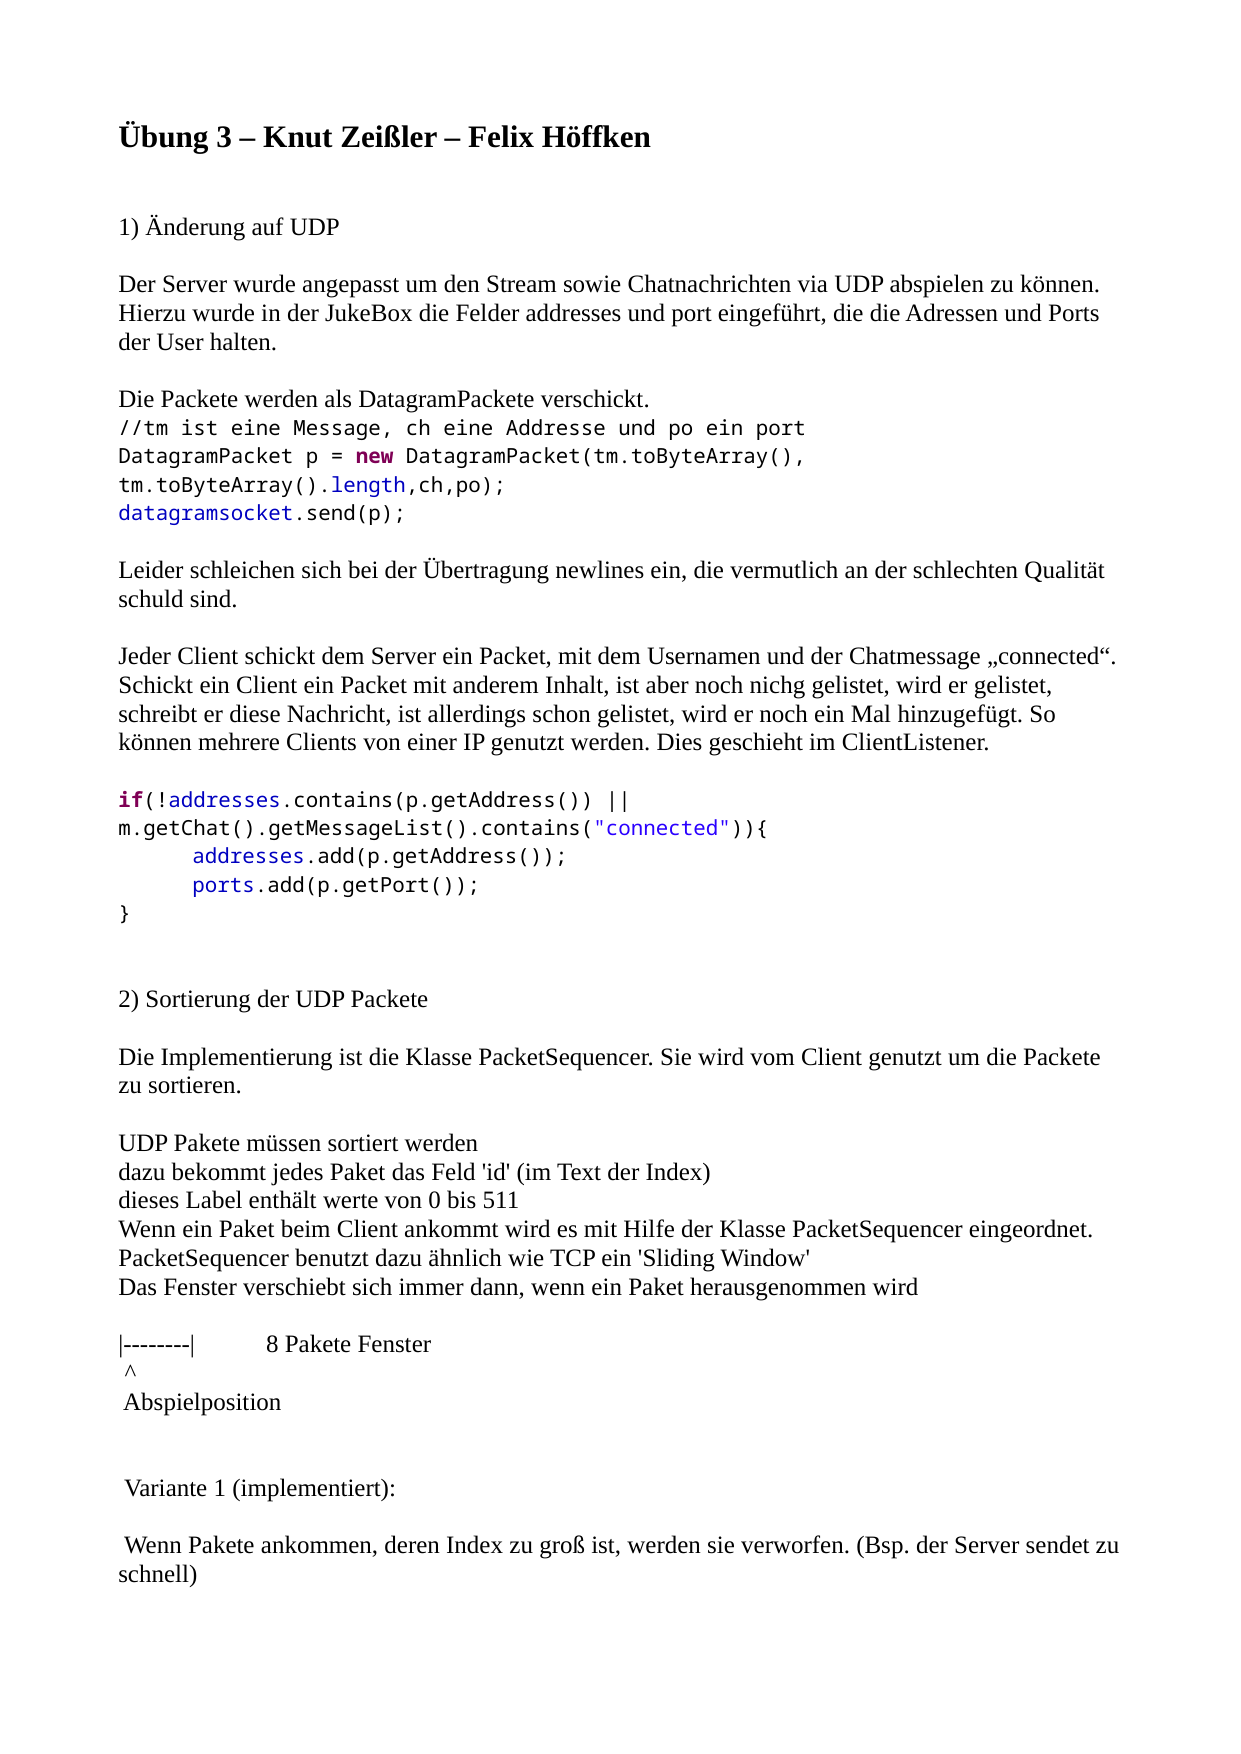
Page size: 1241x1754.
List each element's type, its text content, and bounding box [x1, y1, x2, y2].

text |--------| 8 Pakete Fenster [118, 1329, 1122, 1358]
text Hierzu wurde in der JukeBox die Felder addresses und port eingeführt, die die Adressen und Ports der User halten. [118, 298, 1122, 355]
text Wenn ein Paket beim Client ankommt wird es mit Hilfe der Klasse PacketSequencer eingeordnet. [118, 1214, 1122, 1243]
text 2) Sortierung der UDP Packete [118, 984, 1122, 1013]
text Das Fenster verschiebt sich immer dann, wenn ein Paket herausgenommen wird [118, 1272, 1122, 1301]
text dazu bekommt jedes Paket das Feld 'id' (im Text der Index) [118, 1157, 1122, 1186]
text if(!addresses.contains(p.getAddress()) || m.getChat().getMessageList().contains("connected")){ [118, 785, 1122, 842]
text //tm ist eine Message, ch eine Addresse und po ein port [118, 413, 1122, 441]
text Die Packete werden als DatagramPackete verschickt. [118, 384, 1122, 413]
text Übung 3 – Knut Zeißler – Felix Höffken [118, 118, 1122, 154]
text ^ [118, 1358, 1122, 1387]
text ports.add(p.getPort()); [118, 870, 1122, 898]
text datagramsocket.send(p); [118, 498, 1122, 527]
text addresses.add(p.getAddress()); [118, 842, 1122, 870]
text 1) Änderung auf UDP [118, 212, 1122, 240]
text Jeder Client schickt dem Server ein Packet, mit dem Usernamen und der Chatmessage „connected“. [118, 641, 1122, 670]
text Die Implementierung ist die Klasse PacketSequencer. Sie wird vom Client genutzt um die Packete zu sortieren. [118, 1042, 1122, 1099]
text dieses Label enthält werte von 0 bis 511 [118, 1186, 1122, 1214]
text Der Server wurde angepasst um den Stream sowie Chatnachrichten via UDP abspielen zu können. [118, 269, 1122, 298]
text DatagramPacket p = new DatagramPacket(tm.toByteArray(), tm.toByteArray().length,ch,po); [118, 441, 1122, 498]
text } [118, 898, 1122, 927]
text PacketSequencer benutzt dazu ähnlich wie TCP ein 'Sliding Window' [118, 1243, 1122, 1272]
text Schickt ein Client ein Packet mit anderem Inhalt, ist aber noch nichg gelistet, wird er gelistet, schreibt er diese Nachricht, ist allerdings schon gelistet, wird er noch ein Mal hinzugefügt. So können mehrere Clients von einer IP genutzt werden. Dies geschieht im ClientListener. [118, 670, 1122, 756]
text Leider schleichen sich bei der Übertragung newlines ein, die vermutlich an der schlechten Qualität schuld sind. [118, 555, 1122, 612]
text Variante 1 (implementiert): [118, 1473, 1122, 1502]
text Wenn Pakete ankommen, deren Index zu groß ist, werden sie verworfen. (Bsp. der Server sendet zu schnell) [118, 1531, 1122, 1588]
text Abspielposition [118, 1387, 1122, 1416]
text UDP Pakete müssen sortiert werden [118, 1128, 1122, 1157]
